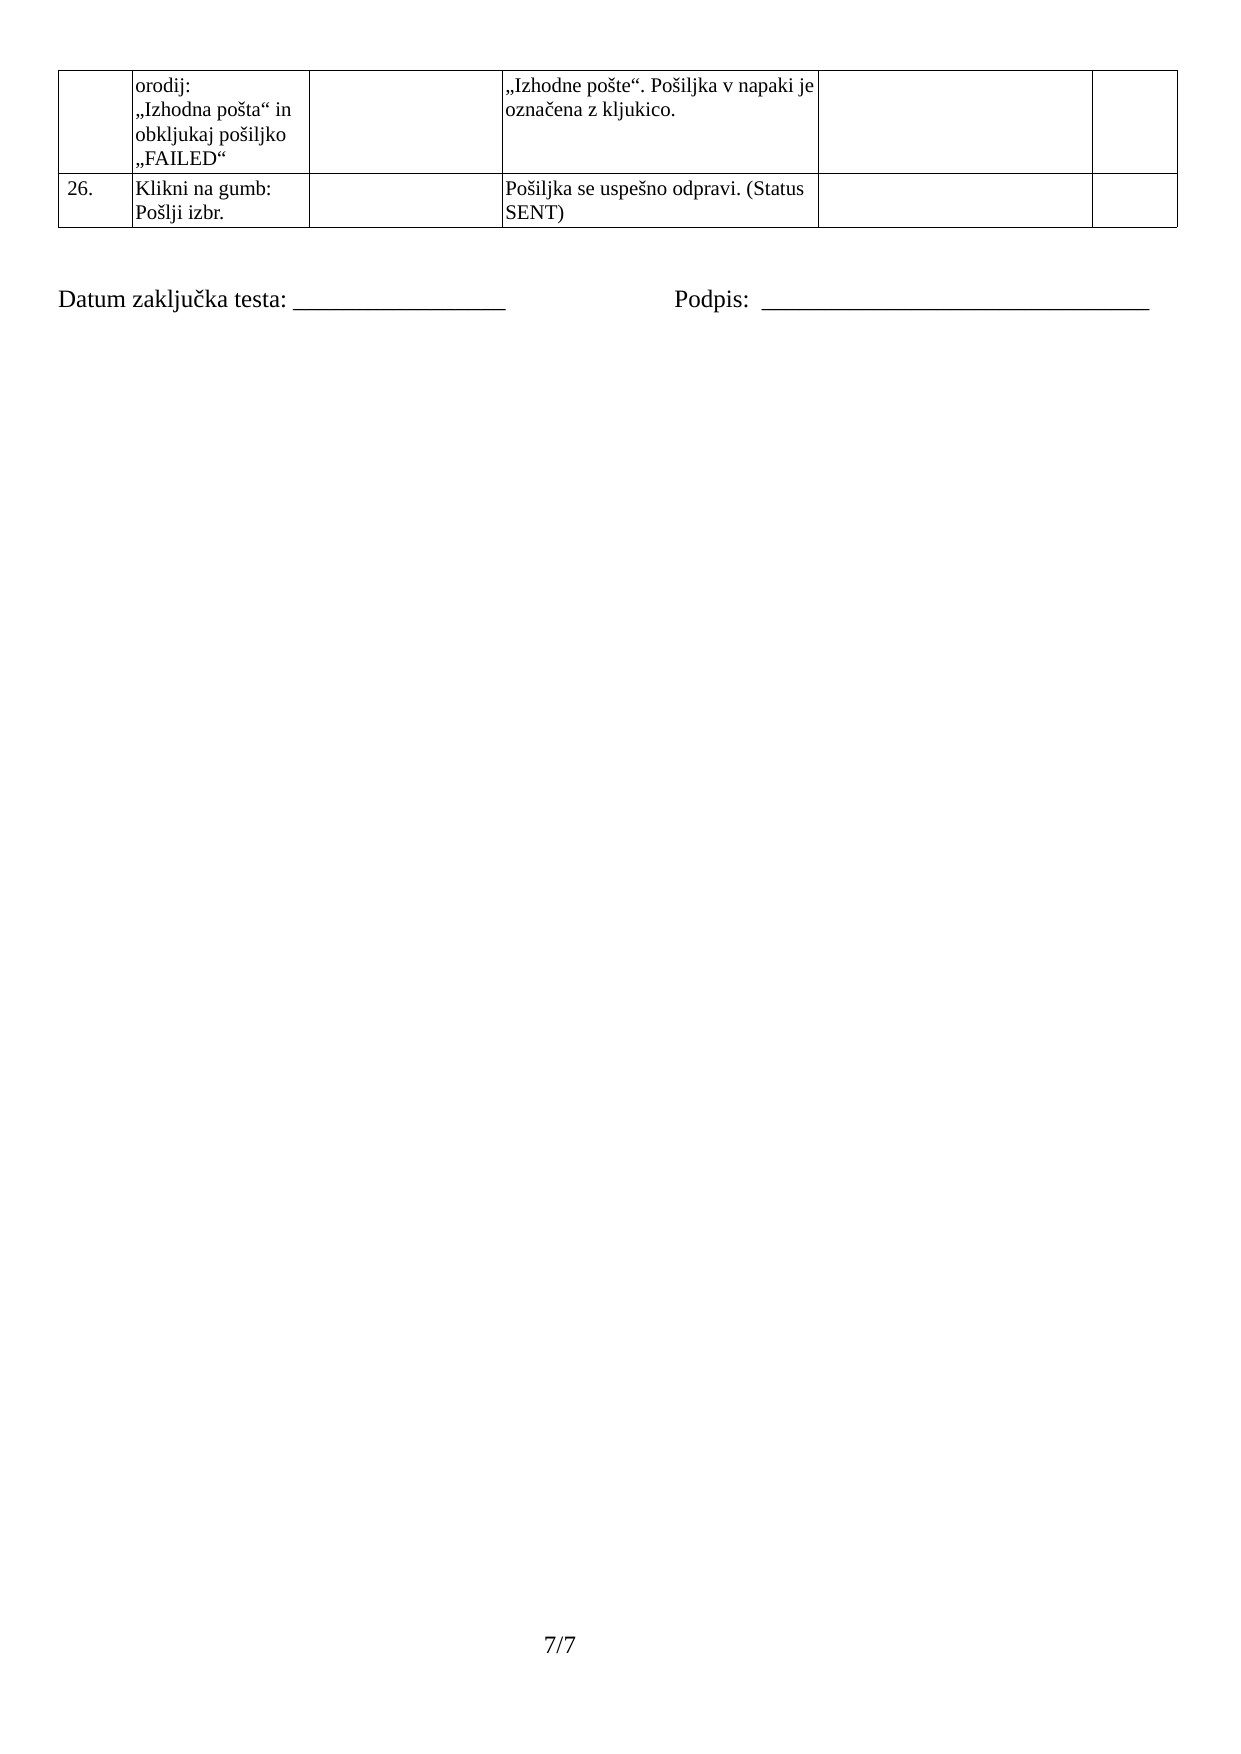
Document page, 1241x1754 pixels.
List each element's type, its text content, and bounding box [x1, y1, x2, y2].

table_cell [819, 71, 1092, 172]
table_cell [310, 174, 502, 227]
table_cell [1093, 174, 1177, 227]
table_cell Klikni na gumb: Pošlji izbr. [133, 174, 309, 227]
table_cell [819, 174, 1092, 227]
table_cell [59, 174, 132, 227]
table_cell orodij: „Izhodna pošta“ in obkljukaj pošiljko „FAILED“ [133, 71, 309, 172]
table_cell [310, 71, 502, 172]
table_cell [1093, 71, 1177, 172]
text Datum zaključka testa: _________________ Podpis: _______________________________ [58, 284, 1177, 313]
table_cell „Izhodne pošte“. Pošiljka v napaki je označena z kljukico. [503, 71, 818, 172]
table_cell Pošiljka se uspešno odpravi. (Status SENT) [503, 174, 818, 227]
table_cell [59, 71, 132, 172]
